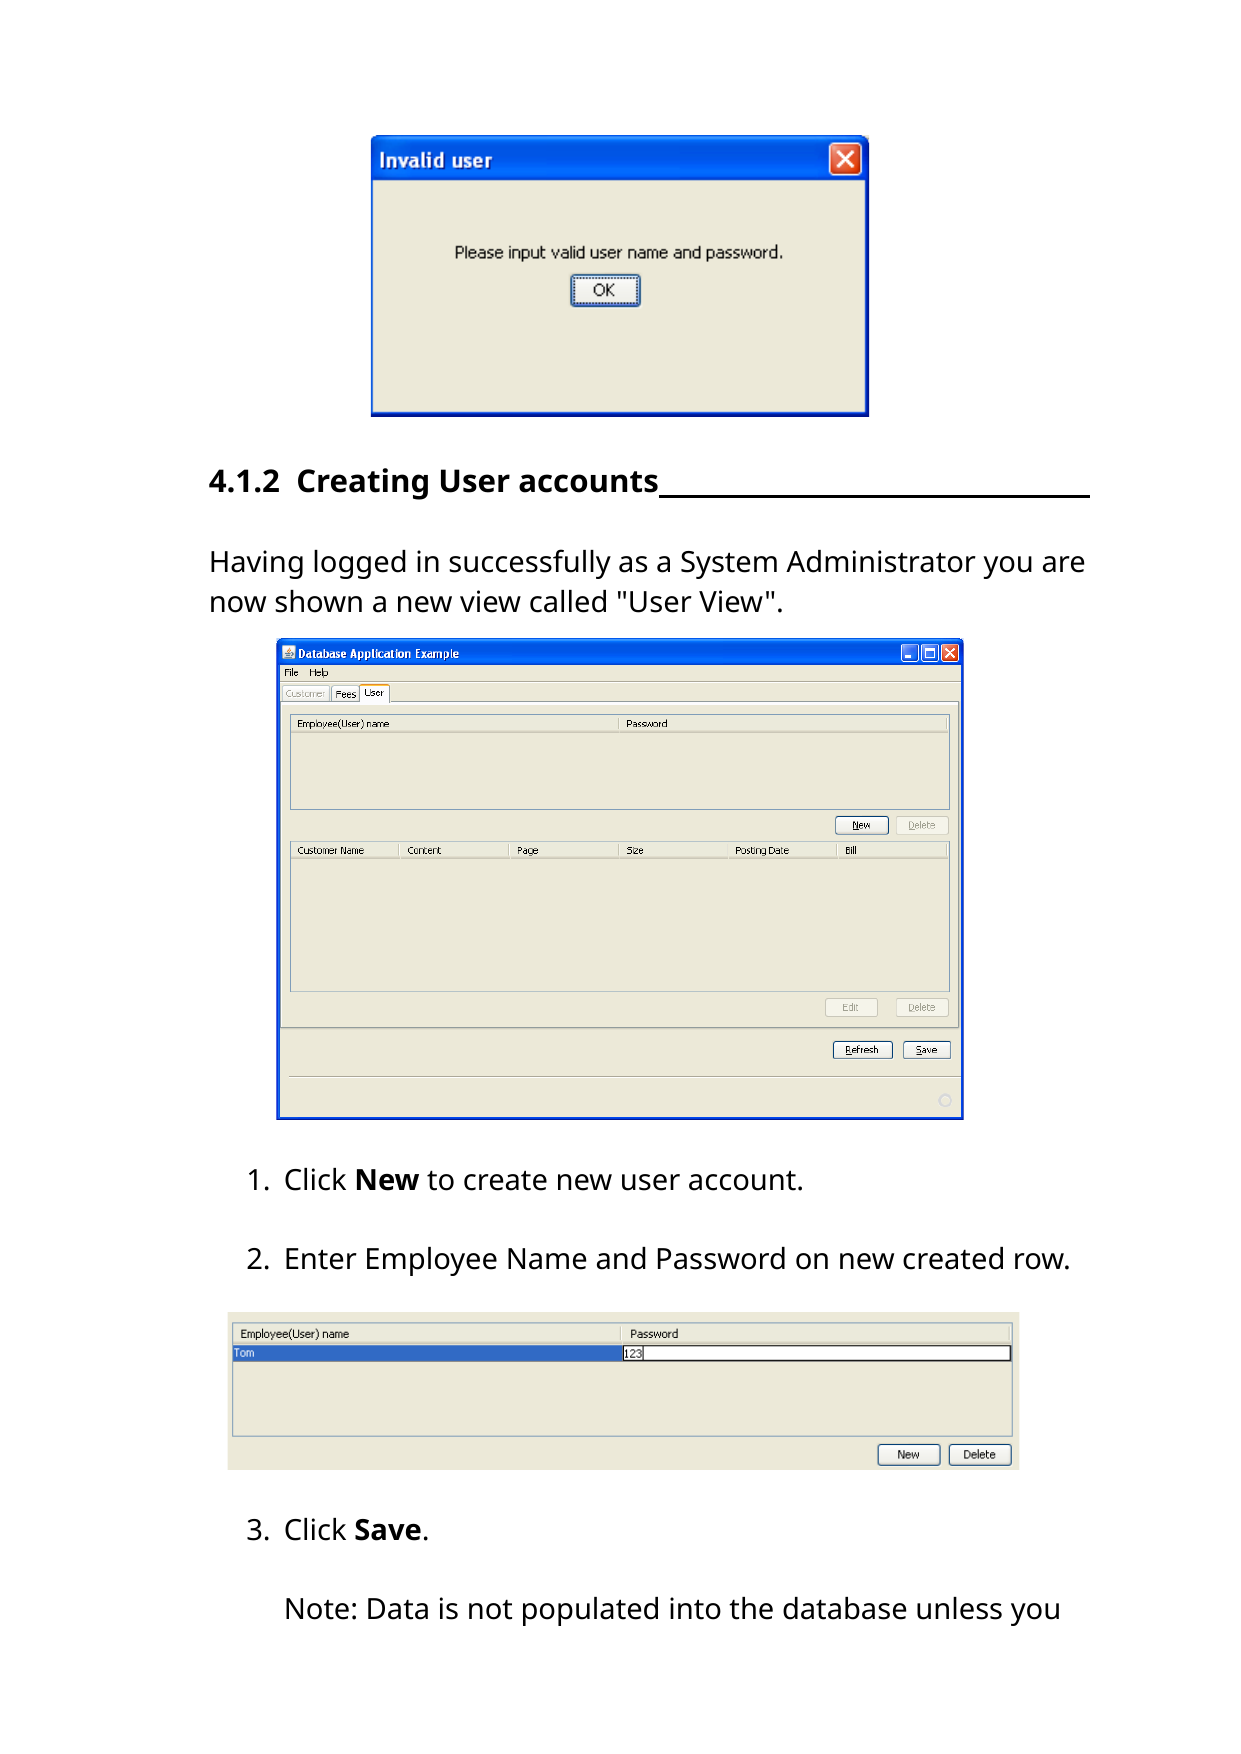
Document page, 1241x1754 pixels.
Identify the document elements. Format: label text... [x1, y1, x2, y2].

list Click Save. [246, 1509, 1122, 1549]
picture [370, 135, 870, 417]
picture [276, 638, 964, 1120]
text Having logged in successfully as a System Administrator you are now shown a new view called "User View". [208, 542, 1122, 621]
picture [227, 1312, 1020, 1470]
list Click New to create new user account. [246, 1159, 1122, 1199]
list Note: Data is not populated into the database unless you [246, 1588, 1122, 1628]
list Enter Employee Name and Password on new created row. [246, 1238, 1122, 1278]
text 4.1.2 Creating User accounts [208, 459, 1122, 502]
